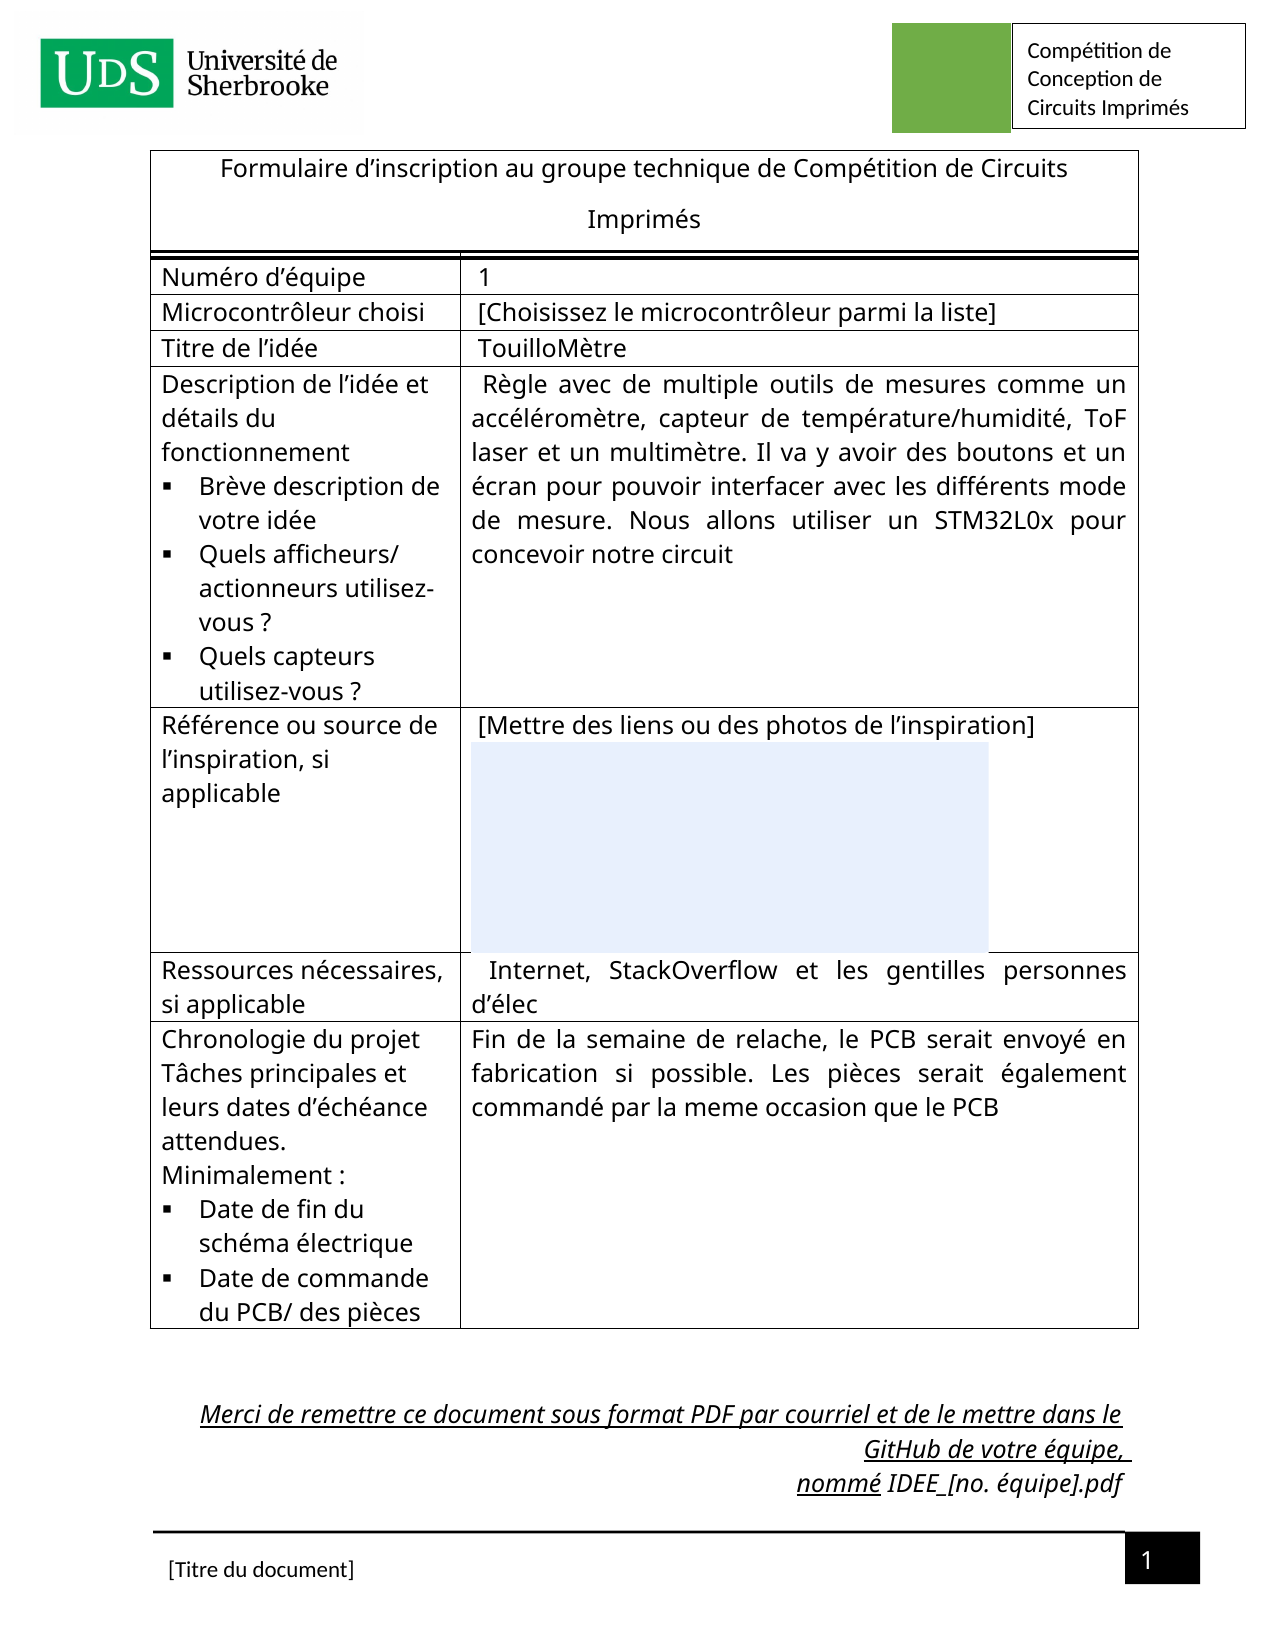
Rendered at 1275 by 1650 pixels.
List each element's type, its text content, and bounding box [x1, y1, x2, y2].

table_cell Ressources nécessaires, si applicable [151, 953, 460, 1021]
text Merci de remettre ce document sous format PDF par courriel et de le mettre dans le GitHub de votre équipe, [150, 1397, 1125, 1465]
table_cell Description de l’idée et détails du fonctionnement Brève description de votre idée Quels afficheurs/ actionneurs utilisez-vous ? Quels capteurs utilisez-vous ? [151, 367, 460, 707]
table_header Formulaire d’inscription au groupe technique de Compétition de Circuits Imprimés [151, 151, 1138, 250]
table_cell Microcontrôleur choisi [151, 295, 460, 330]
table_cell Règle avec de multiple outils de mesures comme un accéléromètre, capteur de température/humidité, ToF laser et un multimètre. Il va y avoir des boutons et un écran pour pouvoir interfacer avec les différents mode de mesure. Nous allons utiliser un STM32L0x pour concevoir notre circuit [461, 367, 1138, 707]
table_cell Numéro d’équipe [151, 260, 460, 293]
table_cell Fin de la semaine de relache, le PCB serait envoyé en fabrication si possible. Les pièces serait également commandé par la meme occasion que le PCB [461, 1022, 1138, 1328]
table_cell Chronologie du projet Tâches principales et leurs dates d’échéance attendues. Minimalement : Date de fin du schéma électrique Date de commande du PCB/ des pièces [151, 1022, 460, 1328]
table_cell Titre de l’idée [151, 331, 460, 366]
table_cell TouilloMètre [461, 331, 1138, 366]
picture [471, 742, 989, 953]
table_cell Internet, StackOverflow et les gentilles personnes d’élec [461, 953, 1138, 1021]
text nommé IDEE_[no. équipe].pdf [150, 1465, 1125, 1499]
table_cell [Mettre des liens ou des photos de l’inspiration] [461, 708, 1138, 952]
table_cell Référence ou source de l’inspiration, si applicable [151, 708, 460, 952]
picture [13, 11, 364, 135]
table_cell [Choisissez le microcontrôleur parmi la liste] [461, 295, 1138, 330]
table_cell 1 [461, 260, 1138, 293]
